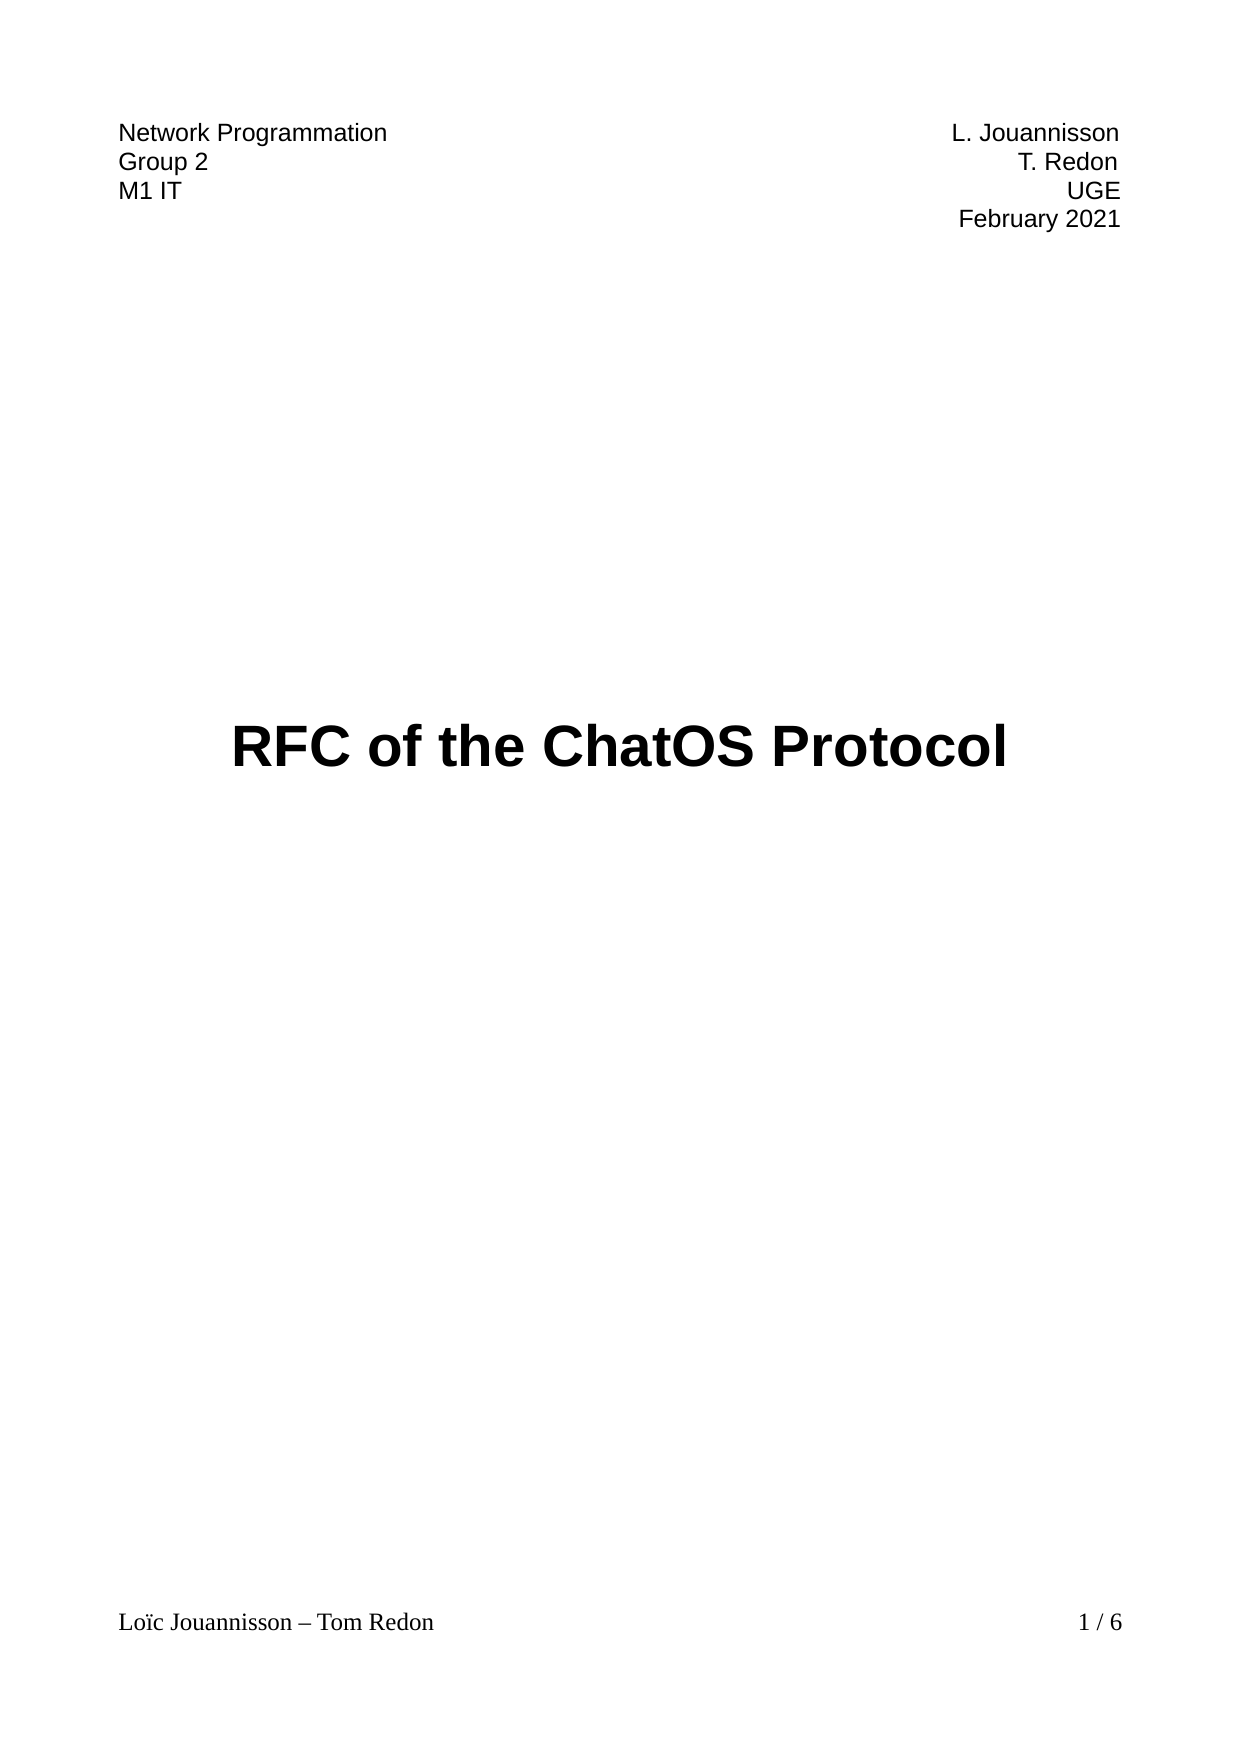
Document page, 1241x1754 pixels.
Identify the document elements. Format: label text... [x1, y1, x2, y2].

text Network Programmation L. Jouannisson [118, 118, 1122, 147]
title RFC of the ChatOS Protocol [118, 712, 1122, 779]
text February 2021 [118, 204, 1122, 233]
text Group 2 T. Redon [118, 147, 1122, 176]
text M1 IT UGE [118, 176, 1122, 204]
